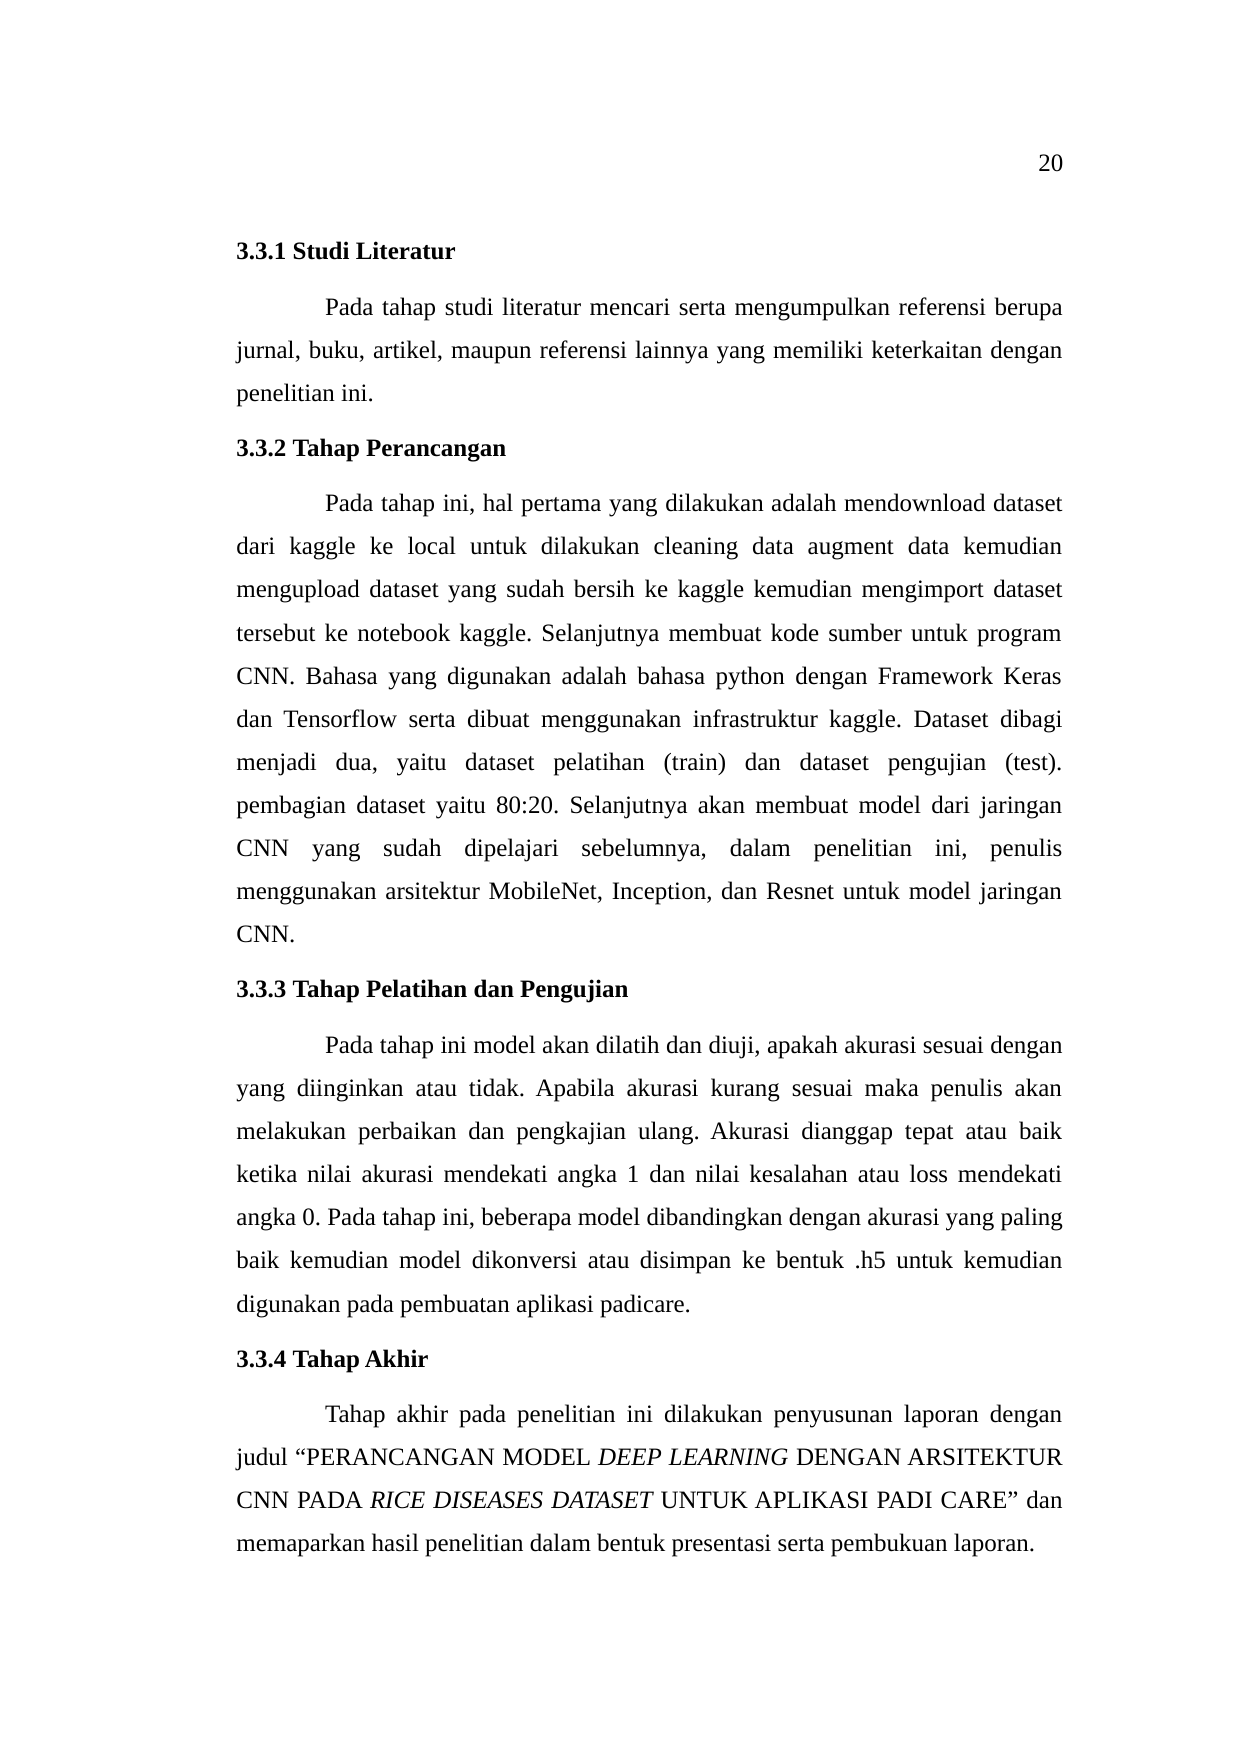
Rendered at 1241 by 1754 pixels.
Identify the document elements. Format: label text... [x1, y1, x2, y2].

subtitle Tahap Perancangan [236, 433, 1063, 462]
subtitle Studi Literatur [236, 236, 1063, 265]
subtitle Tahap Akhir [236, 1344, 1063, 1372]
text Pada tahap ini model akan dilatih dan diuji, apakah akurasi sesuai dengan yang diinginkan atau tidak. Apabila akurasi kurang sesuai maka penulis akan melakukan perbaikan dan pengkajian ulang. Akurasi dianggap tepat atau baik ketika nilai akurasi mendekati angka 1 dan nilai kesalahan atau loss mendekati angka 0. Pada tahap ini, beberapa model dibandingkan dengan akurasi yang paling baik kemudian model dikonversi atau disimpan ke bentuk .h5 untuk kemudian digunakan pada pembuatan aplikasi padicare. [236, 1030, 1063, 1317]
subtitle Tahap Pelatihan dan Pengujian [236, 974, 1063, 1003]
text Tahap akhir pada penelitian ini dilakukan penyusunan laporan dengan judul “PERANCANGAN MODEL DEEP LEARNING DENGAN ARSITEKTUR CNN PADA RICE DISEASES DATASET UNTUK APLIKASI PADI CARE” dan memaparkan hasil penelitian dalam bentuk presentasi serta pembukuan laporan. [236, 1399, 1063, 1557]
text Pada tahap ini, hal pertama yang dilakukan adalah mendownload dataset dari kaggle ke local untuk dilakukan cleaning data augment data kemudian mengupload dataset yang sudah bersih ke kaggle kemudian mengimport dataset tersebut ke notebook kaggle. Selanjutnya membuat kode sumber untuk program CNN. Bahasa yang digunakan adalah bahasa python dengan Framework Keras dan Tensorflow serta dibuat menggunakan infrastruktur kaggle. Dataset dibagi menjadi dua, yaitu dataset pelatihan (train) dan dataset pengujian (test). pembagian dataset yaitu 80:20. Selanjutnya akan membuat model dari jaringan CNN yang sudah dipelajari sebelumnya, dalam penelitian ini, penulis menggunakan arsitektur MobileNet, Inception, dan Resnet untuk model jaringan CNN. [236, 488, 1063, 948]
text Pada tahap studi literatur mencari serta mengumpulkan referensi berupa jurnal, buku, artikel, maupun referensi lainnya yang memiliki keterkaitan dengan penelitian ini. [236, 292, 1063, 407]
